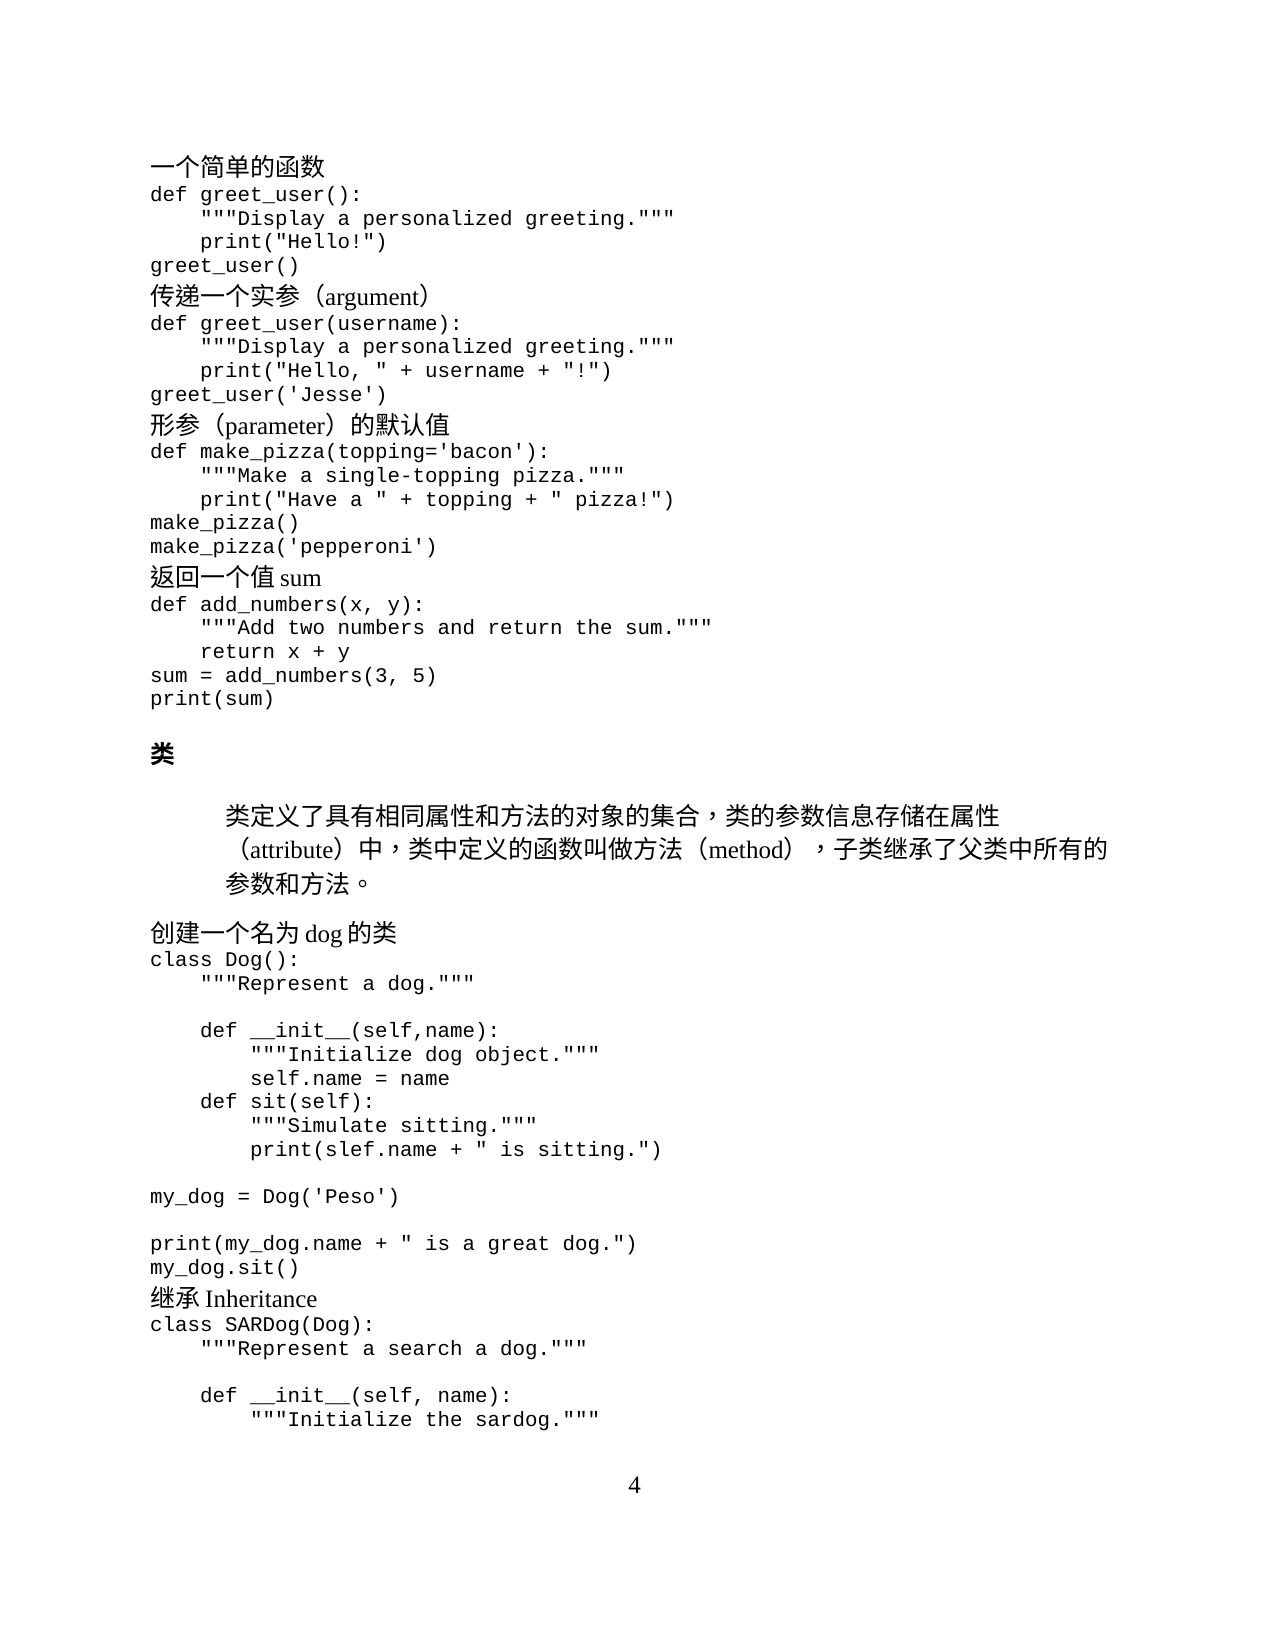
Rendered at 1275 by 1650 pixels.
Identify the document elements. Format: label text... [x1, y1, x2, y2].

text print("Hello, " + username + "!") [150, 360, 1125, 384]
text print("Have a " + topping + " pizza!") [150, 489, 1125, 512]
text def sit(self): [150, 1091, 1125, 1115]
text self.name = name [150, 1068, 1125, 1091]
text 类定义了具有相同属性和方法的对象的集合，类的参数信息存储在属性（attribute）中，类中定义的函数叫做方法（method），子类继承了父类中所有的参数和方法。 [225, 798, 1125, 900]
text 创建一个名为dog的类 [150, 915, 1125, 949]
text def make_pizza(topping='bacon'): [150, 441, 1125, 465]
text make_pizza() [150, 512, 1125, 536]
text """Represent a dog.""" [150, 973, 1125, 997]
text greet_user() [150, 255, 1125, 279]
text make_pizza('pepperoni') [150, 536, 1125, 559]
text """Simulate sitting.""" [150, 1115, 1125, 1138]
text print("Hello!") [150, 231, 1125, 255]
text def greet_user(): [150, 184, 1125, 208]
text my_dog.sit() [150, 1257, 1125, 1280]
text print(my_dog.name + " is a great dog.") [150, 1233, 1125, 1257]
text return x + y [150, 641, 1125, 664]
text """Make a single-topping pizza.""" [150, 465, 1125, 489]
subtitle 类 [150, 737, 1125, 771]
text """Initialize the sardog.""" [150, 1409, 1125, 1433]
text def greet_user(username): [150, 313, 1125, 336]
text sum = add_numbers(3, 5) [150, 664, 1125, 688]
text def __init__(self, name): [150, 1385, 1125, 1409]
text """Initialize dog object.""" [150, 1044, 1125, 1068]
text greet_user('Jesse') [150, 384, 1125, 407]
text print(sum) [150, 688, 1125, 712]
text def add_numbers(x, y): [150, 594, 1125, 617]
text 返回一个值sum [150, 559, 1125, 594]
text class SARDog(Dog): [150, 1314, 1125, 1338]
text def __init__(self,name): [150, 1020, 1125, 1044]
text print(slef.name + " is sitting.") [150, 1138, 1125, 1162]
text 一个简单的函数 [150, 150, 1125, 184]
text 传递一个实参（argument） [150, 279, 1125, 313]
text """Display a personalized greeting.""" [150, 208, 1125, 231]
text """Represent a search a dog.""" [150, 1338, 1125, 1362]
text """Display a personalized greeting.""" [150, 336, 1125, 360]
text 形参（parameter）的默认值 [150, 407, 1125, 441]
text my_dog = Dog('Peso') [150, 1186, 1125, 1209]
text 继承Inheritance [150, 1280, 1125, 1314]
text """Add two numbers and return the sum.""" [150, 617, 1125, 641]
text class Dog(): [150, 949, 1125, 973]
